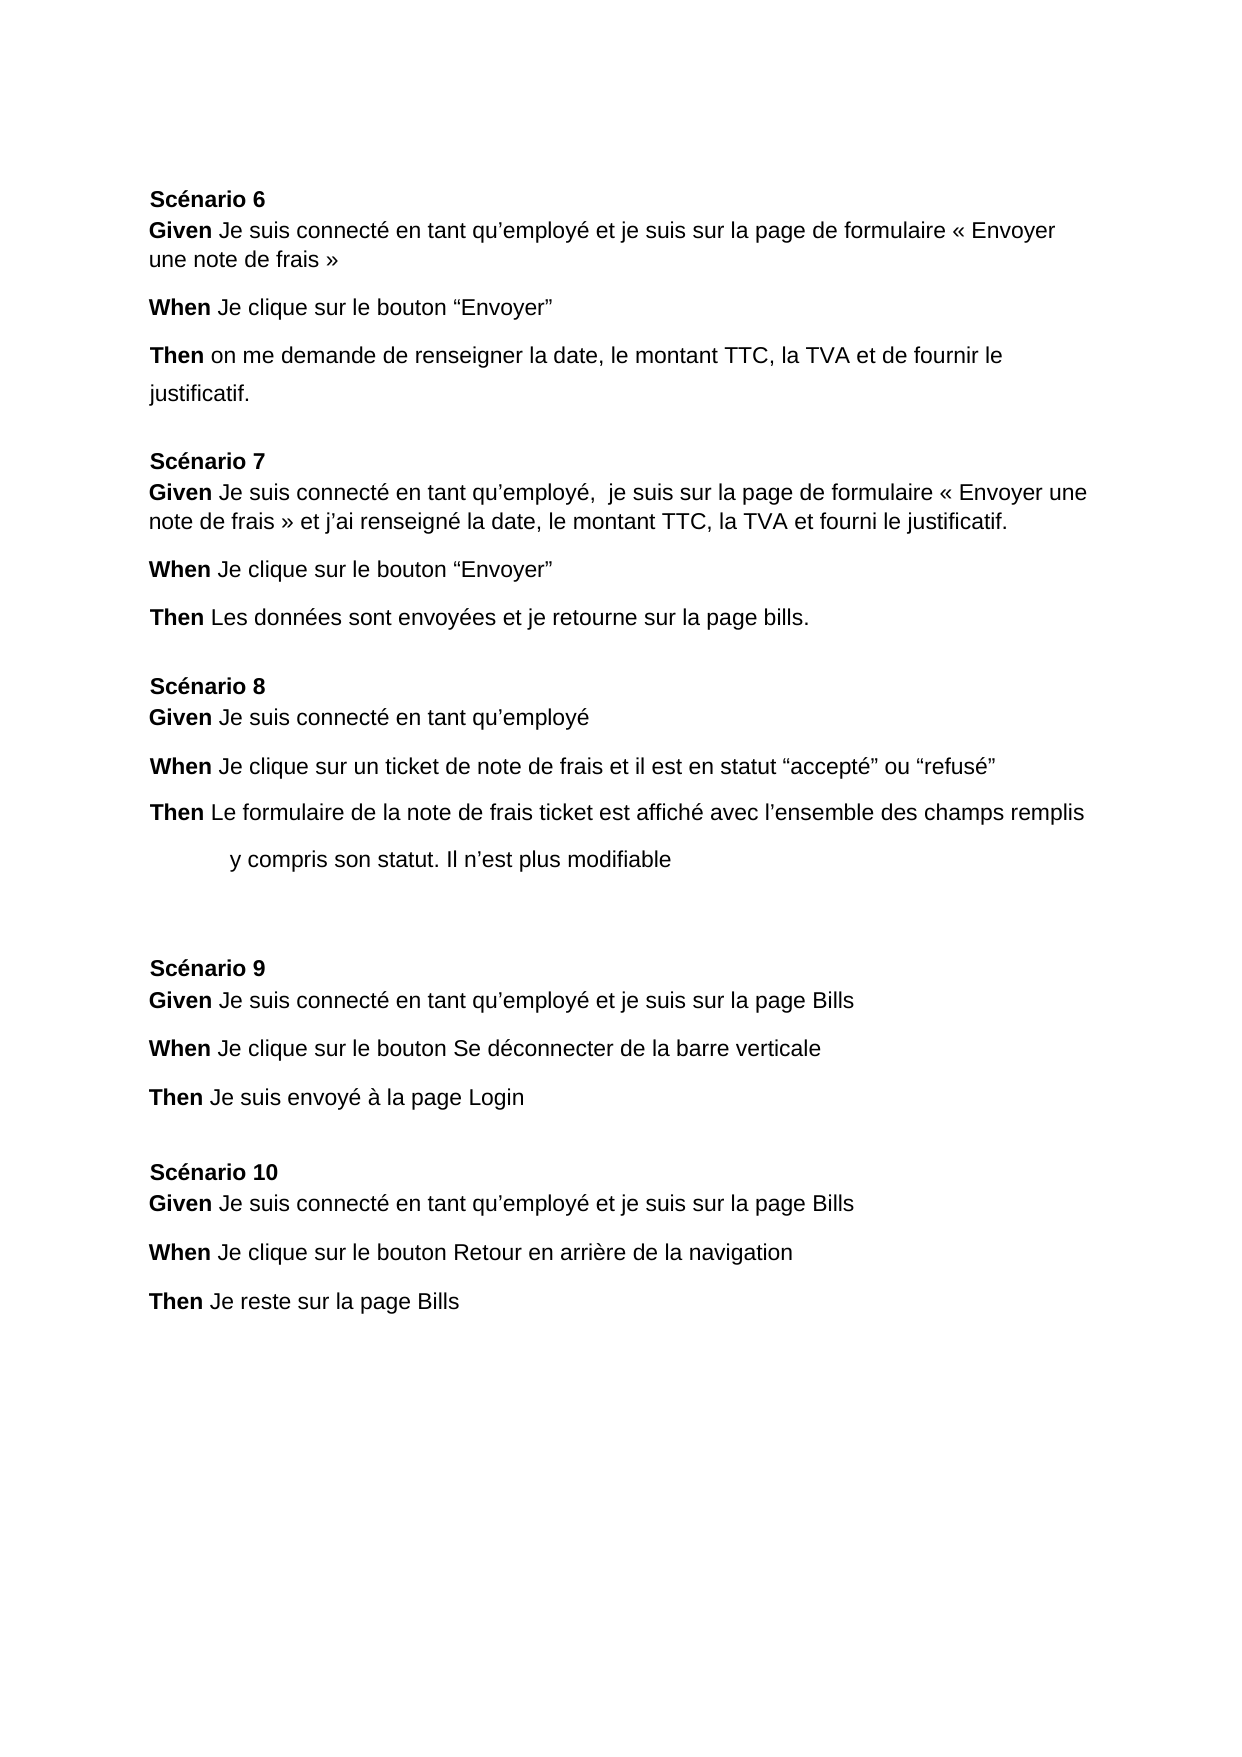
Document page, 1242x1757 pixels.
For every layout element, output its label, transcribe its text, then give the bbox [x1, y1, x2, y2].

text Then Les données sont envoyées et je retourne sur la page bills. [149, 604, 1090, 631]
text Then Je reste sur la page Bills​ [148, 1287, 1090, 1315]
text When Je clique sur le bouton “Envoyer”​ [148, 293, 1090, 321]
text Then Je suis envoyé à la page Login​ [148, 1083, 1090, 1111]
subtitle Scénario 8 [149, 673, 1090, 699]
text Then on me demande de renseigner la date, le montant TTC, la TVA et de fournir le justificatif. [149, 342, 1090, 406]
subtitle Scénario 9 [149, 955, 1090, 981]
text When Je clique sur un ticket de note de frais et il est en statut “accepté” ou “refusé”​ Then Le formulaire de la note de frais ticket est affiché avec l’ensemble des champs remplis​ y compris son statut. Il n’est plus modifiable [149, 752, 1090, 873]
text When Je clique sur le bouton Retour en arrière de la navigation​ [148, 1238, 1090, 1266]
text Given Je suis connecté en tant qu’employé et je suis sur la page Bills​ [148, 986, 1090, 1014]
subtitle Scénario 10 [149, 1158, 1090, 1185]
text When Je clique sur le bouton “Envoyer”​ [148, 556, 1090, 583]
subtitle Scénario 6 [149, 186, 1090, 212]
text Given Je suis connecté en tant qu’employé, je suis sur la page de formulaire « Envoyer une note de frais » et j’ai renseigné la date, le montant TTC, la TVA et fourni le justificatif. [148, 479, 1090, 535]
text When Je clique sur le bouton Se déconnecter de la barre verticale​ [148, 1034, 1090, 1063]
text Given Je suis connecté en tant qu’employé et je suis sur la page de formulaire « Envoyer une note de frais » [148, 217, 1090, 273]
text Given Je suis connecté en tant qu’employé et je suis sur la page Bills​ [148, 1189, 1090, 1217]
text Given Je suis connecté en tant qu’employé​ [148, 703, 1090, 731]
subtitle Scénario 7 [149, 448, 1090, 474]
